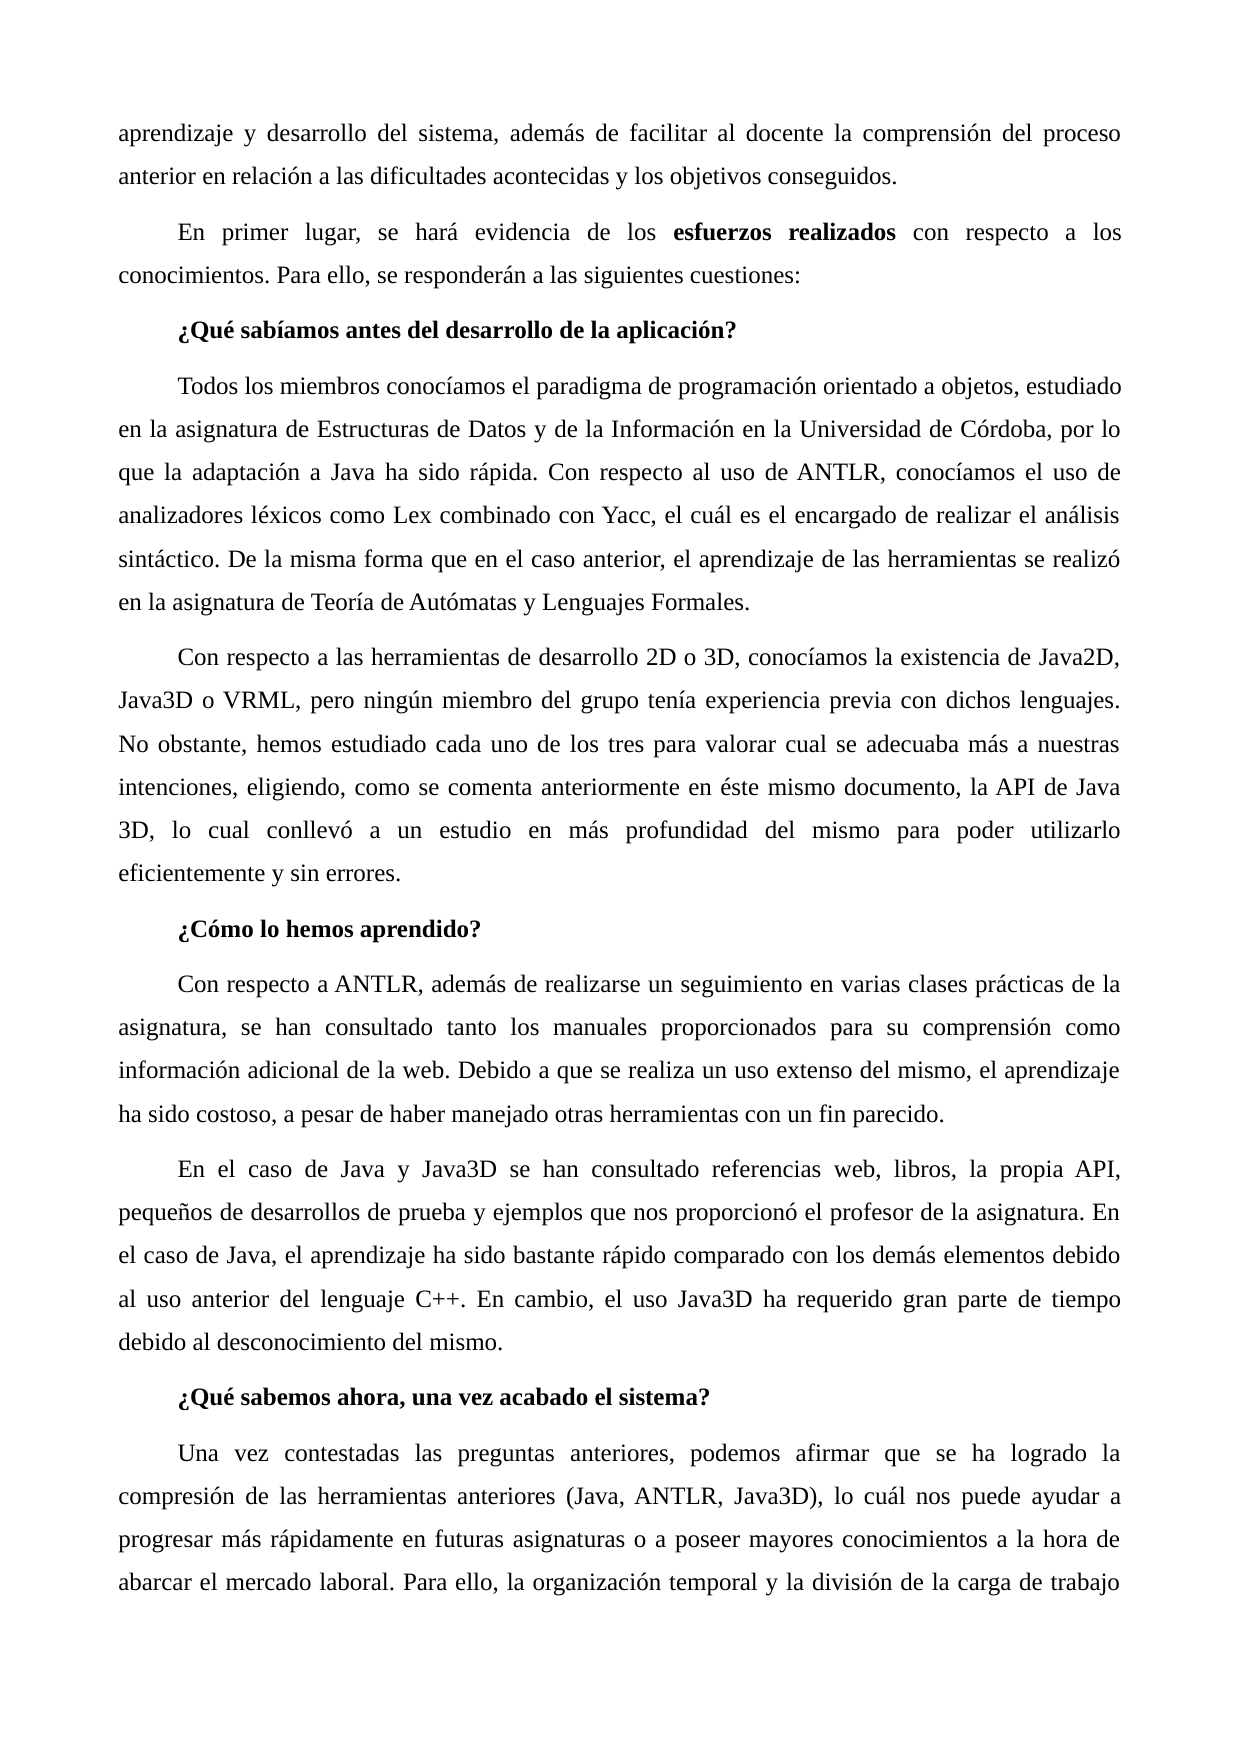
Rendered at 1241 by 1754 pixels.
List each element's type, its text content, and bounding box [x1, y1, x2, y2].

text Con respecto a las herramientas de desarrollo 2D o 3D, conocíamos la existencia de Java2D, Java3D o VRML, pero ningún miembro del grupo tenía experiencia previa con dichos lenguajes. No obstante, hemos estudiado cada uno de los tres para valorar cual se adecuaba más a nuestras intenciones, eligiendo, como se comenta anteriormente en éste mismo documento, la API de Java 3D, lo cual conllevó a un estudio en más profundidad del mismo para poder utilizarlo eficientemente y sin errores. [118, 642, 1122, 887]
text En el caso de Java y Java3D se han consultado referencias web, libros, la propia API, pequeños de desarrollos de prueba y ejemplos que nos proporcionó el profesor de la asignatura. En el caso de Java, el aprendizaje ha sido bastante rápido comparado con los demás elementos debido al uso anterior del lenguaje C++. En cambio, el uso Java3D ha requerido gran parte de tiempo debido al desconocimiento del mismo. [118, 1154, 1122, 1356]
text Con respecto a ANTLR, además de realizarse un seguimiento en varias clases prácticas de la asignatura, se han consultado tanto los manuales proporcionados para su comprensión como información adicional de la web. Debido a que se realiza un uso extenso del mismo, el aprendizaje ha sido costoso, a pesar de haber manejado otras herramientas con un fin parecido. [118, 969, 1122, 1127]
text ¿Qué sabíamos antes del desarrollo de la aplicación? [118, 316, 1122, 344]
text Todos los miembros conocíamos el paradigma de programación orientado a objetos, estudiado en la asignatura de Estructuras de Datos y de la Información en la Universidad de Córdoba, por lo que la adaptación a Java ha sido rápida. Con respecto al uso de ANTLR, conocíamos el uso de analizadores léxicos como Lex combinado con Yacc, el cuál es el encargado de realizar el análisis sintáctico. De la misma forma que en el caso anterior, el aprendizaje de las herramientas se realizó en la asignatura de Teoría de Autómatas y Lenguajes Formales. [118, 371, 1122, 616]
text ¿Qué sabemos ahora, una vez acabado el sistema? [118, 1382, 1122, 1411]
text ¿Cómo lo hemos aprendido? [118, 914, 1122, 942]
text aprendizaje y desarrollo del sistema, además de facilitar al docente la comprensión del proceso anterior en relación a las dificultades acontecidas y los objetivos conseguidos. [118, 118, 1122, 190]
text En primer lugar, se hará evidencia de los esfuerzos realizados con respecto a los conocimientos. Para ello, se responderán a las siguientes cuestiones: [118, 217, 1122, 289]
text Una vez contestadas las preguntas anteriores, podemos afirmar que se ha logrado la compresión de las herramientas anteriores (Java, ANTLR, Java3D), lo cuál nos puede ayudar a progresar más rápidamente en futuras asignaturas o a poseer mayores conocimientos a la hora de abarcar el mercado laboral. Para ello, la organización temporal y la división de la carga de trabajo [118, 1438, 1122, 1596]
